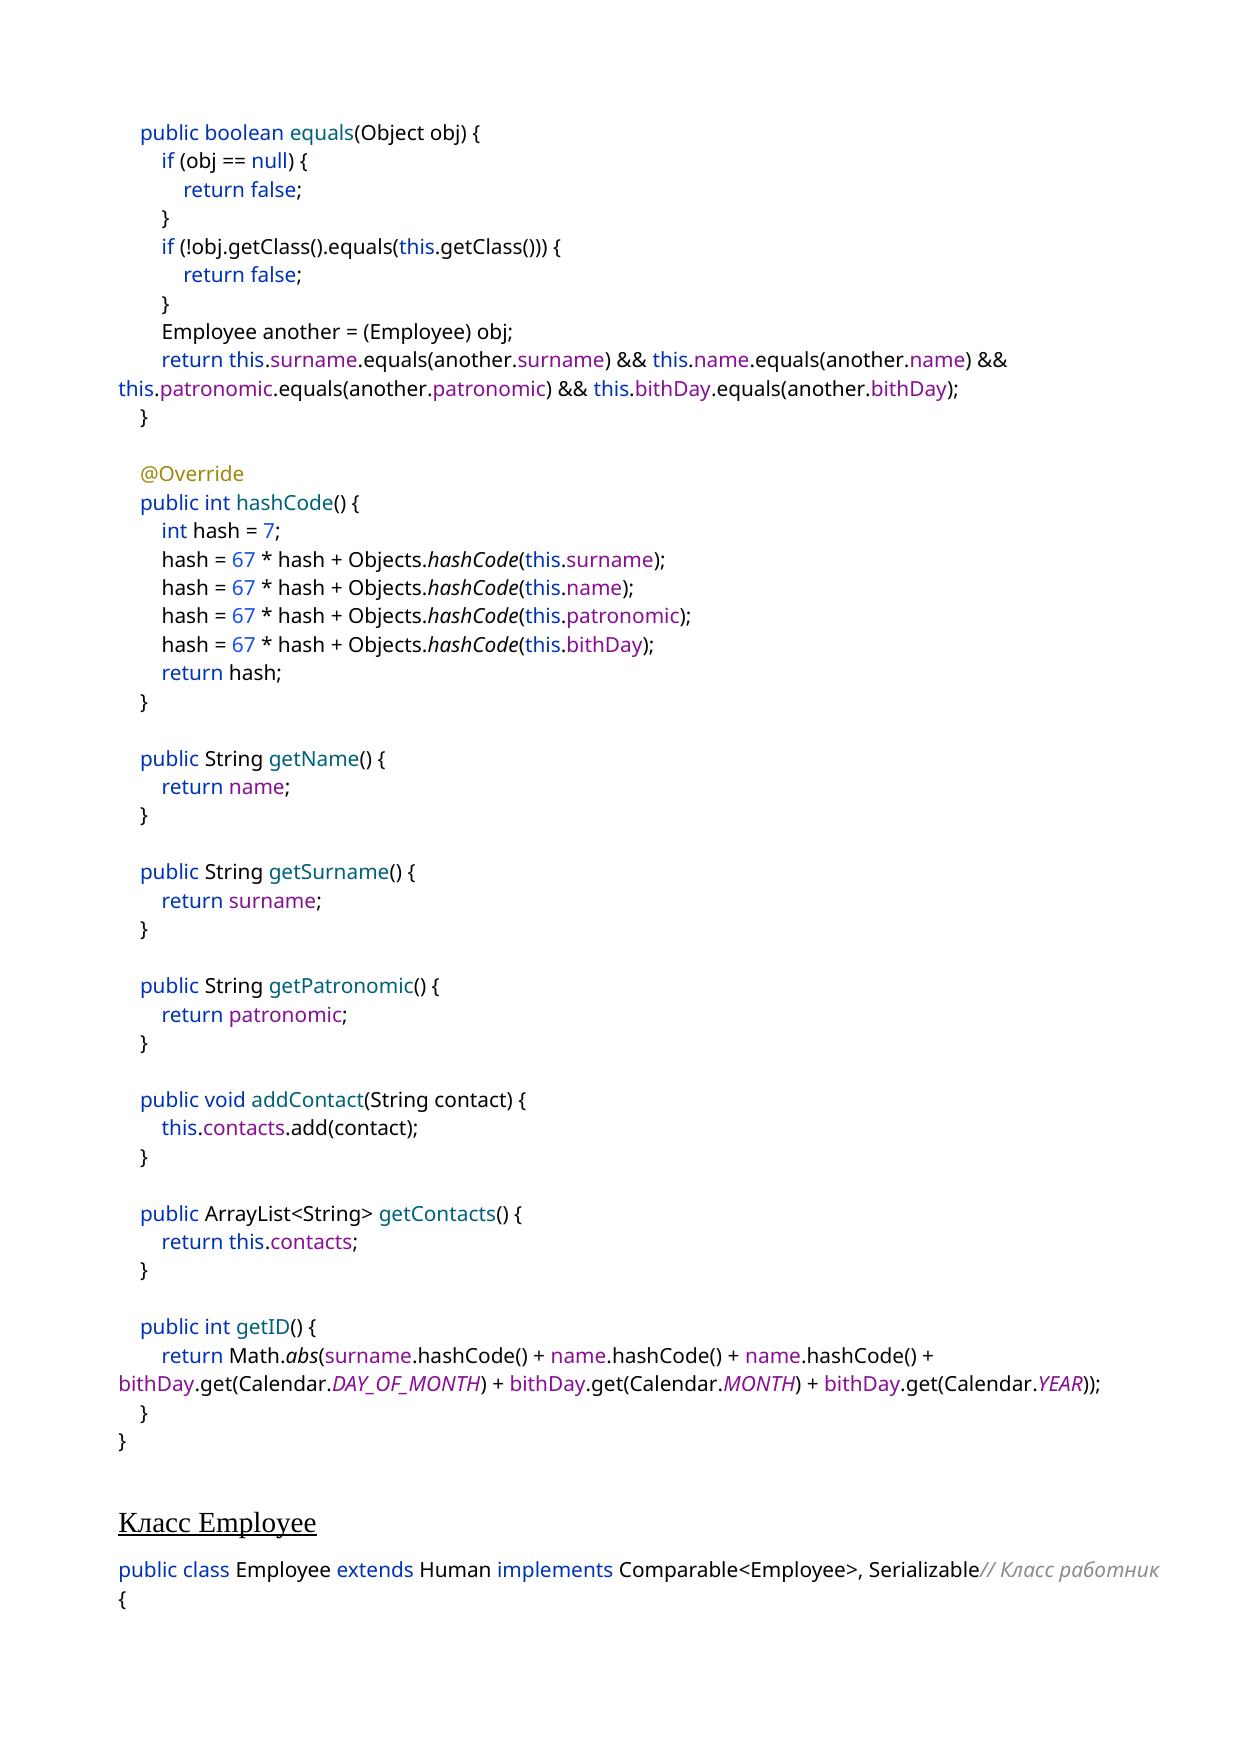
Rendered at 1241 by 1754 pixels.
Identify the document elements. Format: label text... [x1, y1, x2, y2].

text Класс Employee [118, 1505, 1176, 1538]
text public class Employee extends Human implements Comparable<Employee>, Serializable// Класс работник { [118, 1555, 1176, 1612]
text public boolean equals(Object obj) { if (obj == null) { return false; } if (!obj.getClass().equals(this.getClass())) { return false; } Employee another = (Employee) obj; return this.surname.equals(another.surname) && this.name.equals(another.name) && this.patronomic.equals(another.patronomic) && this.bithDay.equals(another.bithDay); } @Override public int hashCode() { int hash = 7; hash = 67 * hash + Objects.hashCode(this.surname); hash = 67 * hash + Objects.hashCode(this.name); hash = 67 * hash + Objects.hashCode(this.patronomic); hash = 67 * hash + Objects.hashCode(this.bithDay); return hash; } public String getName() { return name; } public String getSurname() { return surname; } public String getPatronomic() { return patronomic; } public void addContact(String contact) { this.contacts.add(contact); } public ArrayList<String> getContacts() { return this.contacts; } public int getID() { return Math.abs(surname.hashCode() + name.hashCode() + name.hashCode() + bithDay.get(Calendar.DAY_OF_MONTH) + bithDay.get(Calendar.MONTH) + bithDay.get(Calendar.YEAR)); } } [118, 118, 1176, 1455]
